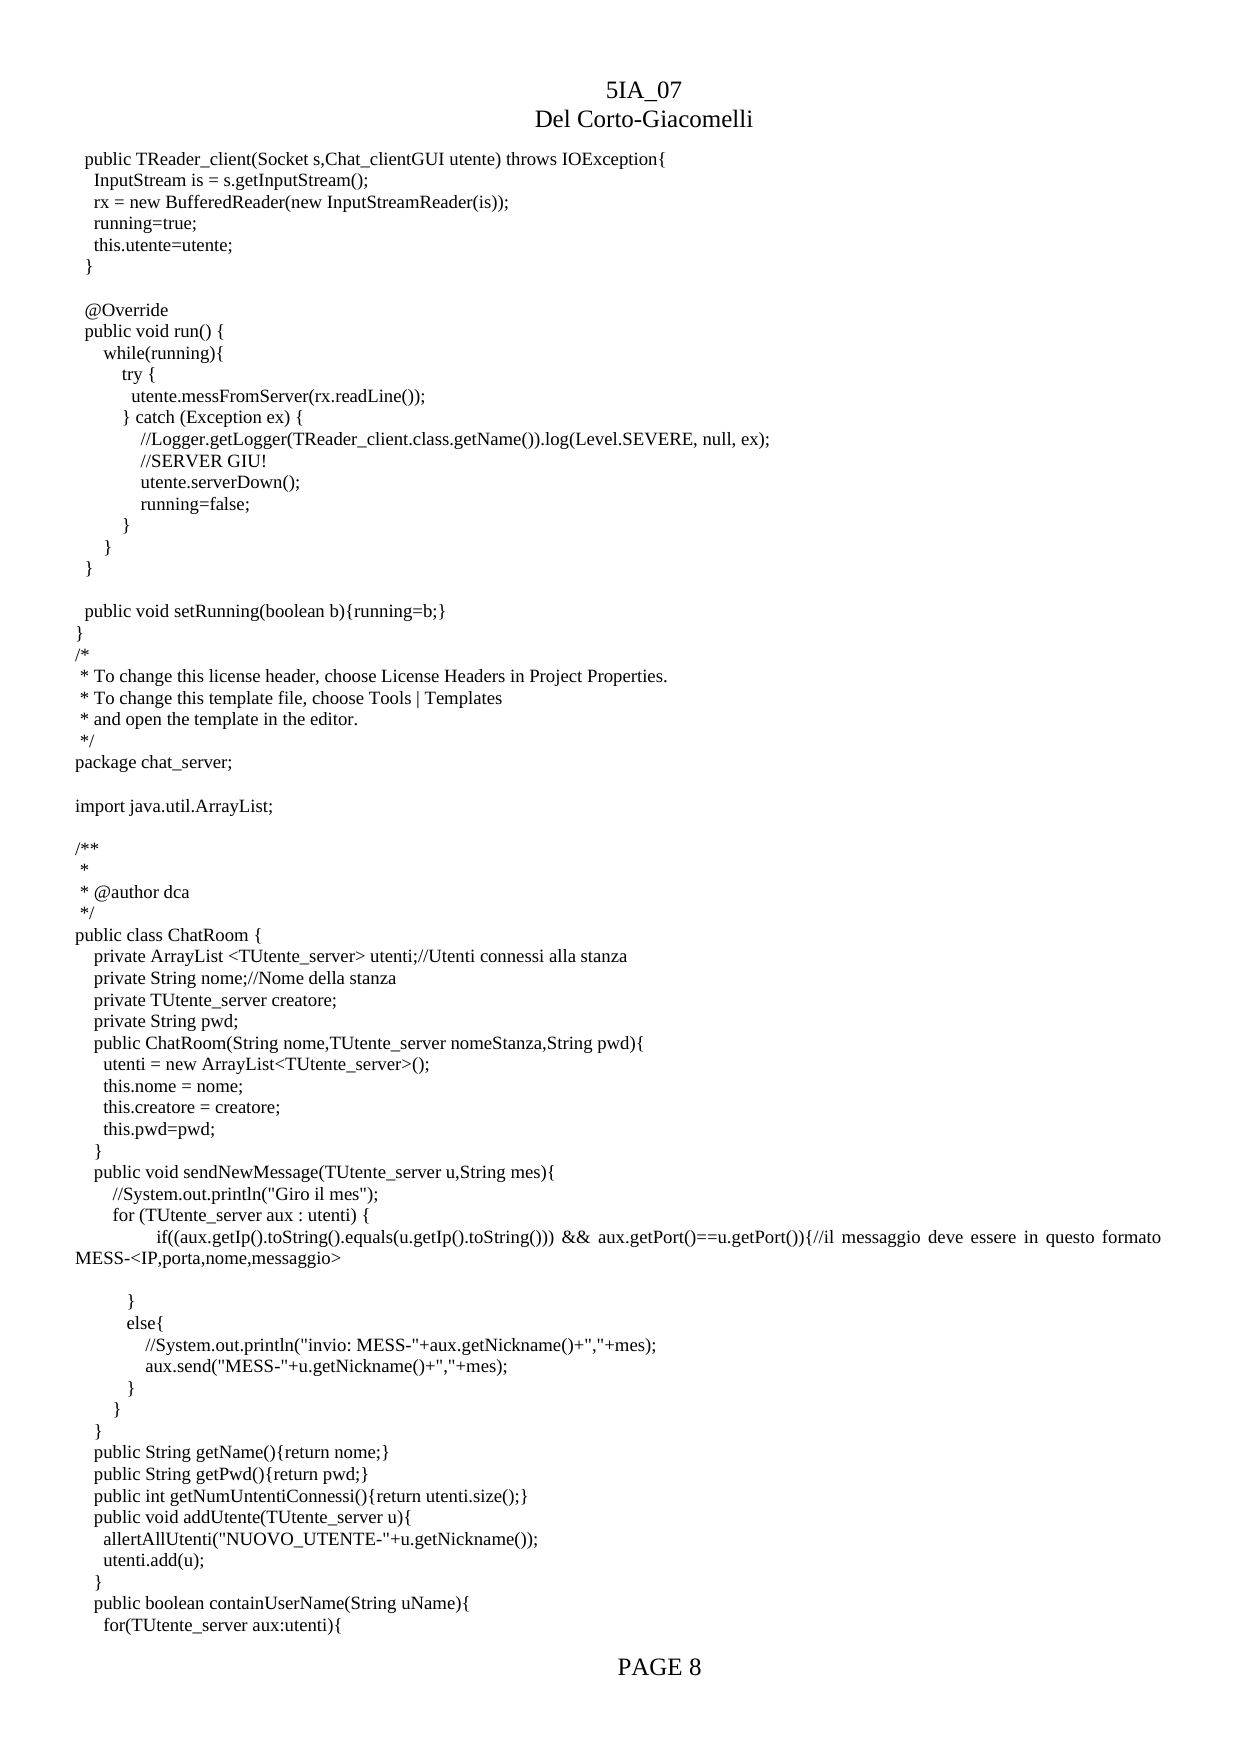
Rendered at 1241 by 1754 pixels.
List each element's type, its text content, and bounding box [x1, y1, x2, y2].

text } [75, 514, 1162, 536]
text } catch (Exception ex) { [75, 406, 1162, 428]
text } [75, 1571, 1162, 1592]
text //Logger.getLogger(TReader_client.class.getName()).log(Level.SEVERE, null, ex); [75, 428, 1162, 449]
text InputStream is = s.getInputStream(); [75, 169, 1162, 191]
text else{ [75, 1312, 1162, 1333]
text } [75, 1290, 1162, 1312]
text /* [75, 643, 1162, 665]
text while(running){ [75, 342, 1162, 363]
text aux.send("MESS-"+u.getNickname()+","+mes); [75, 1355, 1162, 1377]
text } [75, 255, 1162, 277]
text this.pwd=pwd; [75, 1118, 1162, 1139]
text allertAllUtenti("NUOVO_UTENTE-"+u.getNickname()); [75, 1528, 1162, 1549]
text running=true; [75, 212, 1162, 234]
text for(TUtente_server aux:utenti){ [75, 1614, 1162, 1635]
text */ [75, 730, 1162, 751]
text } [75, 557, 1162, 579]
text package chat_server; [75, 751, 1162, 773]
text public void sendNewMessage(TUtente_server u,String mes){ [75, 1161, 1162, 1183]
text */ [75, 902, 1162, 924]
text for (TUtente_server aux : utenti) { [75, 1204, 1162, 1226]
text this.utente=utente; [75, 234, 1162, 255]
text private String pwd; [75, 1010, 1162, 1032]
text public ChatRoom(String nome,TUtente_server nomeStanza,String pwd){ [75, 1032, 1162, 1053]
text if((aux.getIp().toString().equals(u.getIp().toString())) && aux.getPort()==u.getPort()){//il messaggio deve essere in questo formato MESS-<IP,porta,nome,messaggio> [75, 1226, 1162, 1269]
text utente.serverDown(); [75, 471, 1162, 493]
text } [75, 536, 1162, 557]
text /** [75, 838, 1162, 859]
text } [75, 1398, 1162, 1420]
text try { [75, 363, 1162, 385]
text this.creatore = creatore; [75, 1096, 1162, 1118]
text } [75, 1139, 1162, 1161]
text running=false; [75, 493, 1162, 514]
text public void run() { [75, 320, 1162, 342]
text utenti = new ArrayList<TUtente_server>(); [75, 1053, 1162, 1075]
text utente.messFromServer(rx.readLine()); [75, 385, 1162, 406]
text * To change this template file, choose Tools | Templates [75, 687, 1162, 708]
text * To change this license header, choose License Headers in Project Properties. [75, 665, 1162, 687]
text public void setRunning(boolean b){running=b;} [75, 600, 1162, 622]
text @Override [75, 298, 1162, 320]
text utenti.add(u); [75, 1549, 1162, 1571]
text public class ChatRoom { [75, 924, 1162, 945]
text } [75, 622, 1162, 643]
text import java.util.ArrayList; [75, 794, 1162, 816]
text public int getNumUntentiConnessi(){return utenti.size();} [75, 1484, 1162, 1506]
text public void addUtente(TUtente_server u){ [75, 1506, 1162, 1528]
text //System.out.println("Giro il mes"); [75, 1183, 1162, 1204]
text public String getName(){return nome;} [75, 1441, 1162, 1463]
text * and open the template in the editor. [75, 708, 1162, 730]
text public boolean containUserName(String uName){ [75, 1592, 1162, 1614]
text } [75, 1420, 1162, 1441]
text rx = new BufferedReader(new InputStreamReader(is)); [75, 191, 1162, 212]
text } [75, 1377, 1162, 1398]
text private String nome;//Nome della stanza [75, 967, 1162, 988]
text * @author dca [75, 881, 1162, 902]
text public String getPwd(){return pwd;} [75, 1463, 1162, 1484]
text * [75, 859, 1162, 881]
text private ArrayList <TUtente_server> utenti;//Utenti connessi alla stanza [75, 945, 1162, 967]
text this.nome = nome; [75, 1075, 1162, 1096]
text //SERVER GIU! [75, 449, 1162, 471]
text private TUtente_server creatore; [75, 988, 1162, 1010]
text public TReader_client(Socket s,Chat_clientGUI utente) throws IOException{ [75, 148, 1162, 169]
text //System.out.println("invio: MESS-"+aux.getNickname()+","+mes); [75, 1333, 1162, 1355]
